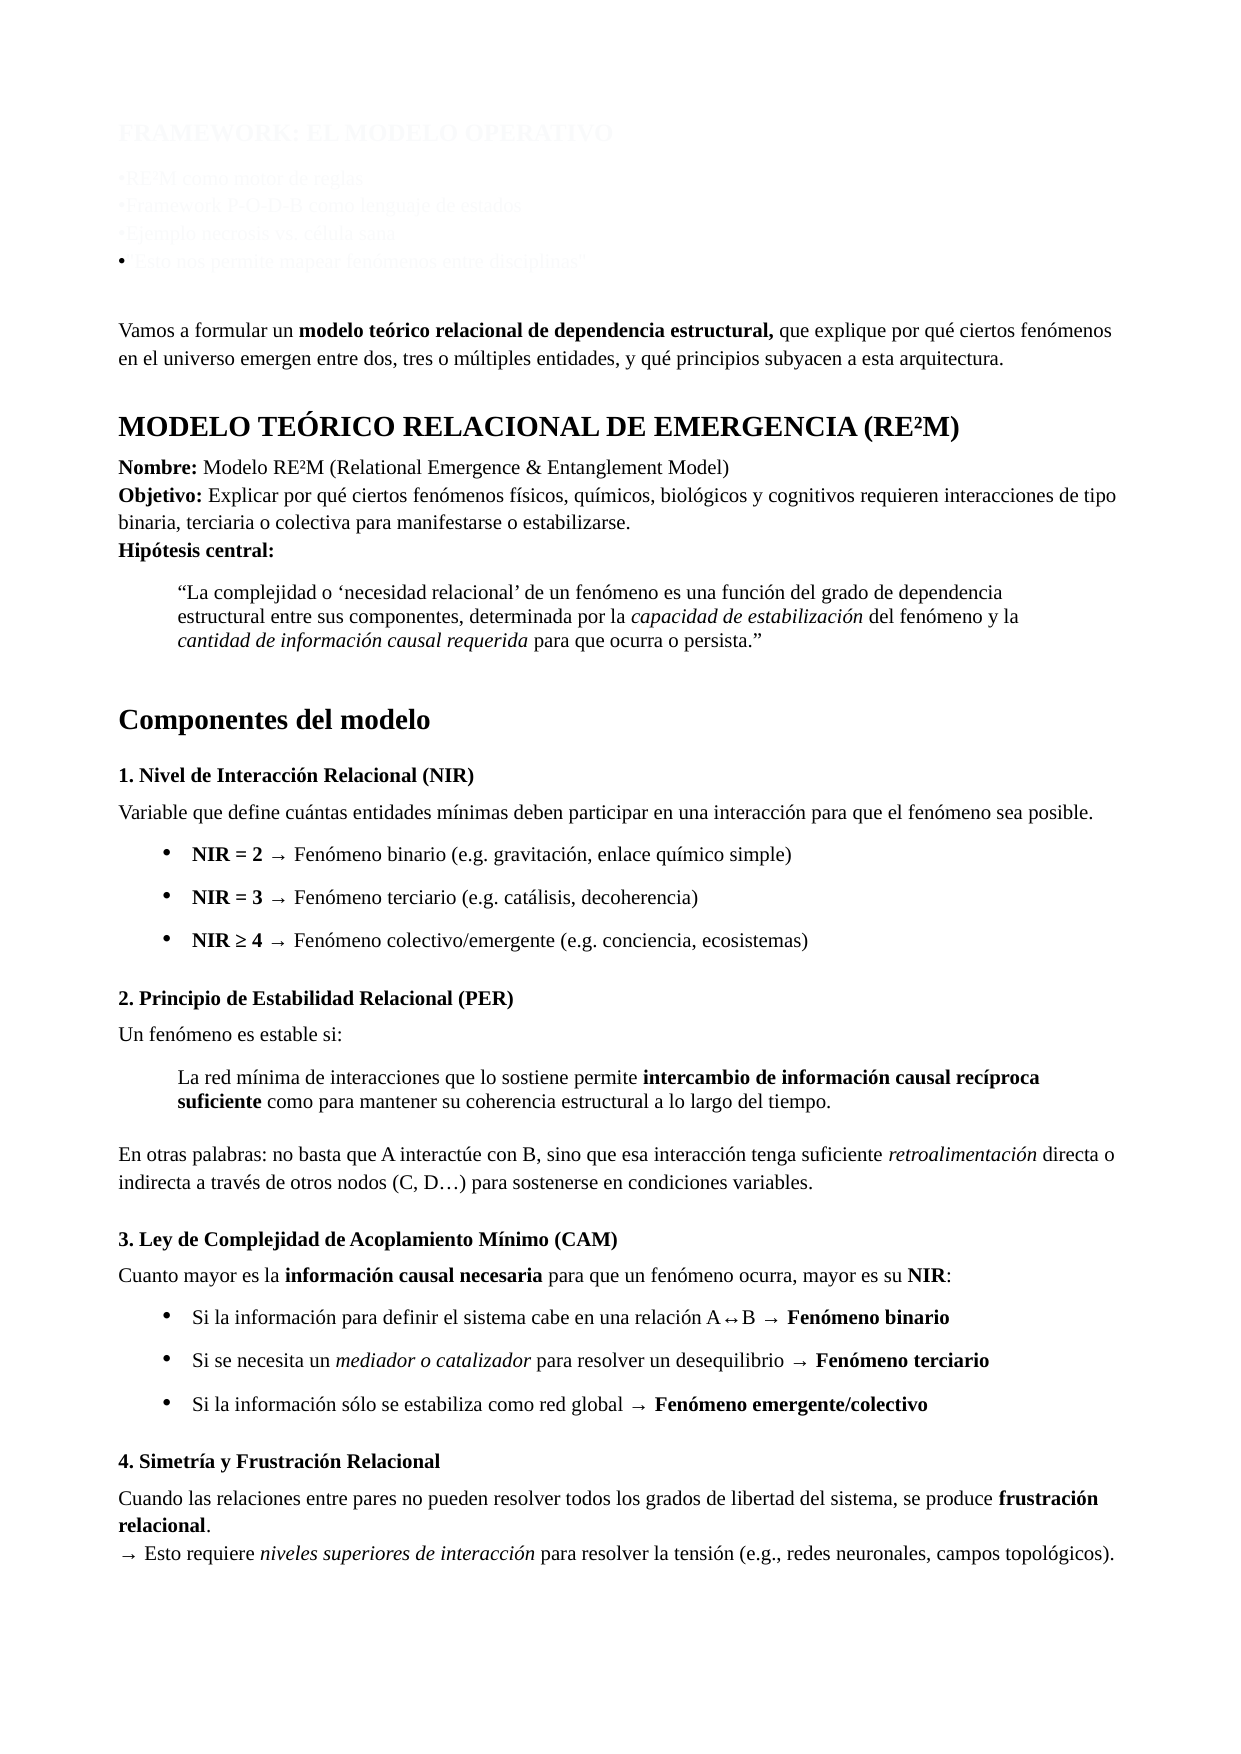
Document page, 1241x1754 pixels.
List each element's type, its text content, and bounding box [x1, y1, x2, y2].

list Framework P-O-D-B como lenguaje de estados [118, 193, 1122, 217]
subtitle 4. Simetría y Frustración Relacional [118, 1449, 1122, 1473]
list Ejemplo necrosis vs. célula sana [118, 221, 1122, 245]
text Variable que define cuántas entidades mínimas deben participar en una interacción para que el fenómeno sea posible. [118, 800, 1122, 824]
subtitle 1. Nivel de Interacción Relacional (NIR) [118, 763, 1122, 787]
subtitle MODELO TEÓRICO RELACIONAL DE EMERGENCIA (RE²M) [118, 409, 1122, 442]
text Cuanto mayor es la información causal necesaria para que un fenómeno ocurra, mayor es su NIR: [118, 1263, 1122, 1287]
list Si la información para definir el sistema cabe en una relación A↔B → Fenómeno binario [162, 1305, 1122, 1330]
text “La complejidad o ‘necesidad relacional’ de un fenómeno es una función del grado de dependencia estructural entre sus componentes, determinada por la capacidad de estabilización del fenómeno y la cantidad de información causal requerida para que ocurra o persista.” [177, 580, 1063, 652]
list NIR = 2 → Fenómeno binario (e.g. gravitación, enlace químico simple) [162, 842, 1122, 867]
subtitle 2. Principio de Estabilidad Relacional (PER) [118, 986, 1122, 1010]
list NIR ≥ 4 → Fenómeno colectivo/emergente (e.g. conciencia, ecosistemas) [162, 928, 1122, 953]
text Nombre: Modelo RE²M (Relational Emergence & Entanglement Model) Objetivo: Explicar por qué ciertos fenómenos físicos, químicos, biológicos y cognitivos requieren interacciones de tipo binaria, terciaria o colectiva para manifestarse o estabilizarse. Hipótesis central: [118, 455, 1122, 562]
list Si la información sólo se estabiliza como red global → Fenómeno emergente/colectivo [162, 1392, 1122, 1416]
subtitle Componentes del modelo [118, 702, 1122, 736]
subtitle 3. Ley de Complejidad de Acoplamiento Mínimo (CAM) [118, 1227, 1122, 1251]
text Cuando las relaciones entre pares no pueden resolver todos los grados de libertad del sistema, se produce frustración relacional. → Esto requiere niveles superiores de interacción para resolver la tensión (e.g., redes neuronales, campos topológicos). [118, 1486, 1122, 1565]
list RE²M como motor de reglas [118, 166, 1122, 190]
text En otras palabras: no basta que A interactúe con B, sino que esa interacción tenga suficiente retroalimentación directa o indirecta a través de otros nodos (C, D…) para sostenerse en condiciones variables. [118, 1142, 1122, 1194]
text Un fenómeno es estable si: [118, 1022, 1122, 1046]
list "Esto nos permite mapear fenómenos entre disciplinas" [118, 248, 1122, 273]
list Si se necesita un mediador o catalizador para resolver un desequilibrio → Fenómeno terciario [162, 1348, 1122, 1373]
text Vamos a formular un modelo teórico relacional de dependencia estructural, que explique por qué ciertos fenómenos en el universo emergen entre dos, tres o múltiples entidades, y qué principios subyacen a esta arquitectura. [118, 318, 1122, 370]
list NIR = 3 → Fenómeno terciario (e.g. catálisis, decoherencia) [162, 885, 1122, 910]
text FRAMEWORK: EL MODELO OPERATIVO [118, 118, 1122, 147]
text La red mínima de interacciones que lo sostiene permite intercambio de información causal recíproca suficiente como para mantener su coherencia estructural a lo largo del tiempo. [177, 1064, 1063, 1113]
